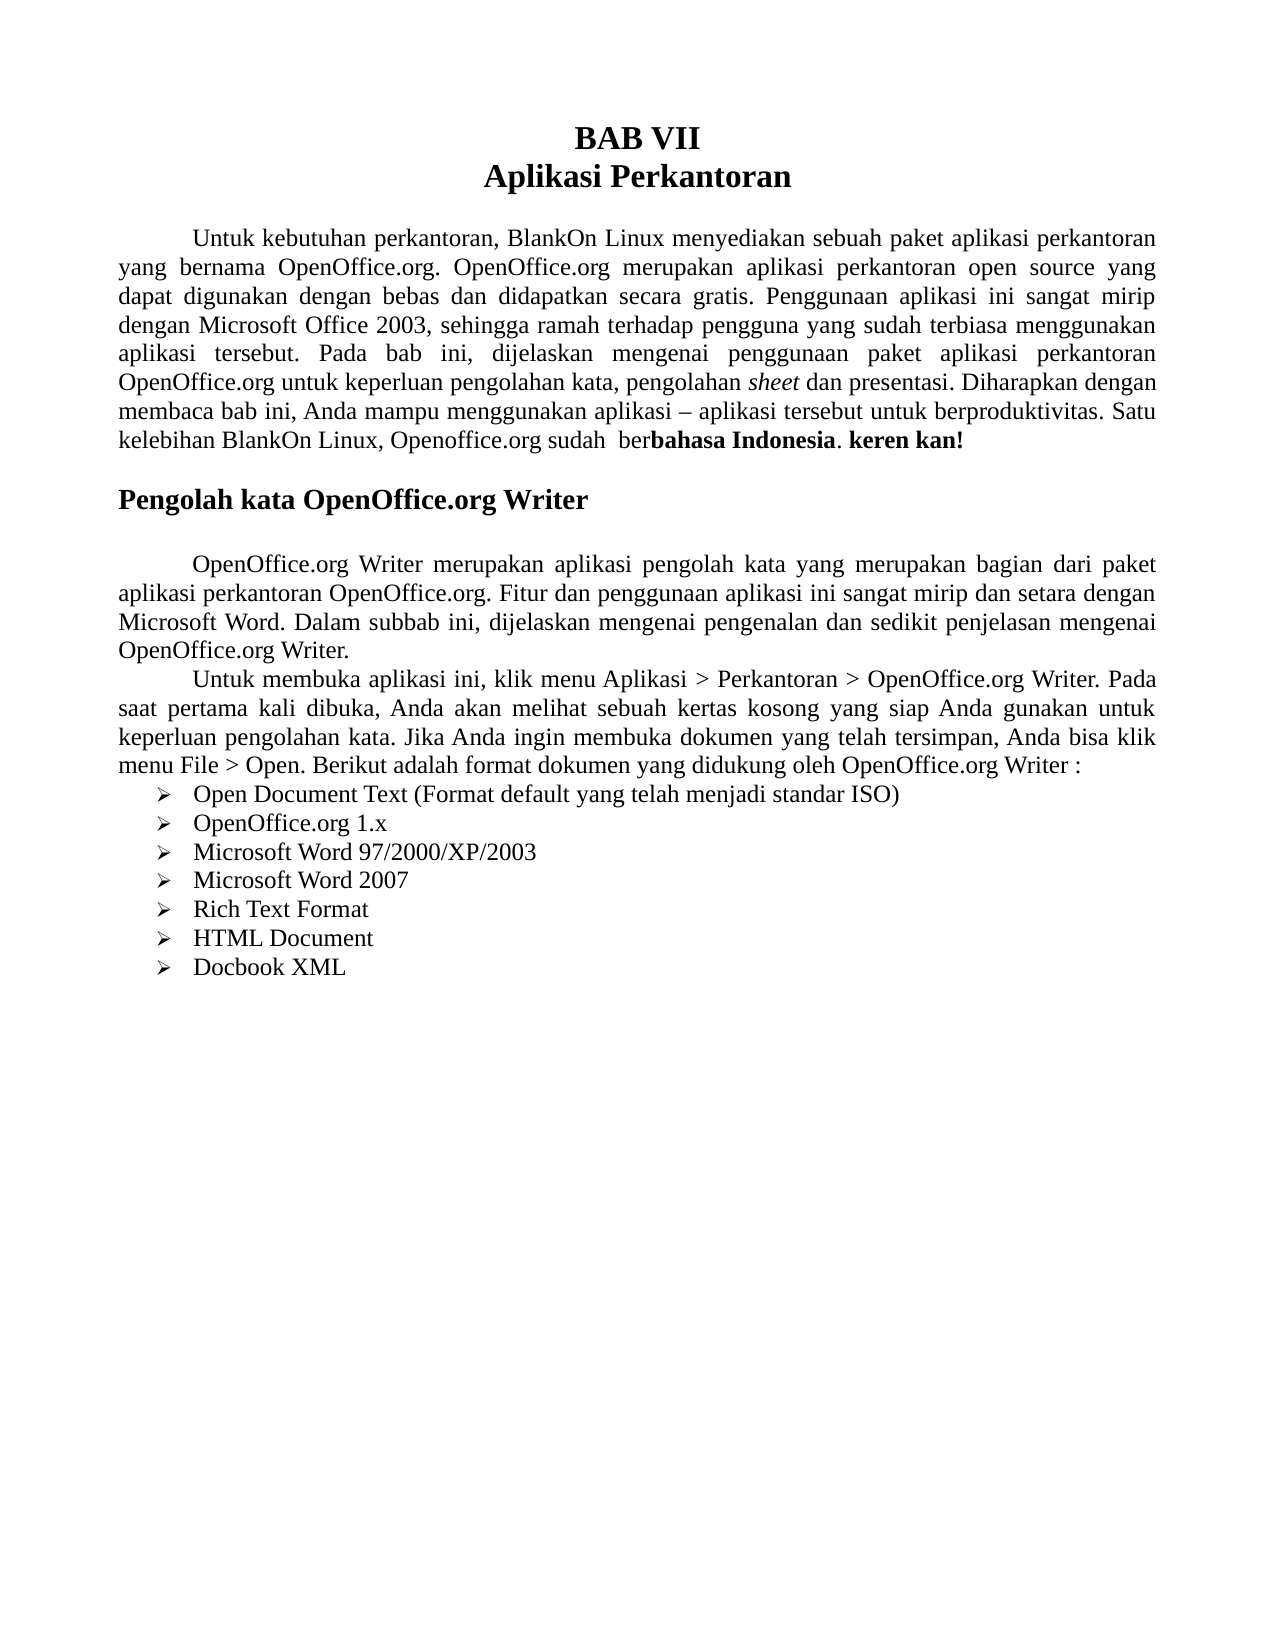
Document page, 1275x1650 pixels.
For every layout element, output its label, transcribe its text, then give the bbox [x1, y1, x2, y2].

list Microsoft Word 2007 [156, 866, 1157, 894]
text Pengolah kata OpenOffice.org Writer [118, 482, 1157, 516]
text Untuk membuka aplikasi ini, klik menu Aplikasi > Perkantoran > OpenOffice.org Writer. Pada saat pertama kali dibuka, Anda akan melihat sebuah kertas kosong yang siap Anda gunakan untuk keperluan pengolahan kata. Jika Anda ingin membuka dokumen yang telah tersimpan, Anda bisa klik menu File > Open. Berikut adalah format dokumen yang didukung oleh OpenOffice.org Writer : [118, 664, 1157, 779]
list Rich Text Format [156, 894, 1157, 923]
list Docbook XML [156, 952, 1157, 981]
list Open Document Text (Format default yang telah menjadi standar ISO) [156, 779, 1157, 808]
text OpenOffice.org Writer merupakan aplikasi pengolah kata yang merupakan bagian dari paket aplikasi perkantoran OpenOffice.org. Fitur dan penggunaan aplikasi ini sangat mirip dan setara dengan Microsoft Word. Dalam subbab ini, dijelaskan mengenai pengenalan dan sedikit penjelasan mengenai OpenOffice.org Writer. [118, 549, 1157, 664]
text BAB VII [118, 118, 1157, 156]
list HTML Document [156, 923, 1157, 952]
list OpenOffice.org 1.x [156, 808, 1157, 837]
list Microsoft Word 97/2000/XP/2003 [156, 837, 1157, 866]
text Untuk kebutuhan perkantoran, BlankOn Linux menyediakan sebuah paket aplikasi perkantoran yang bernama OpenOffice.org. OpenOffice.org merupakan aplikasi perkantoran open source yang dapat digunakan dengan bebas dan didapatkan secara gratis. Penggunaan aplikasi ini sangat mirip dengan Microsoft Office 2003, sehingga ramah terhadap pengguna yang sudah terbiasa menggunakan aplikasi tersebut. Pada bab ini, dijelaskan mengenai penggunaan paket aplikasi perkantoran OpenOffice.org untuk keperluan pengolahan kata, pengolahan sheet dan presentasi. Diharapkan dengan membaca bab ini, Anda mampu menggunakan aplikasi – aplikasi tersebut untuk berproduktivitas. Satu kelebihan BlankOn Linux, Openoffice.org sudah berbahasa Indonesia. keren kan! [118, 223, 1157, 453]
text Aplikasi Perkantoran [118, 156, 1157, 195]
